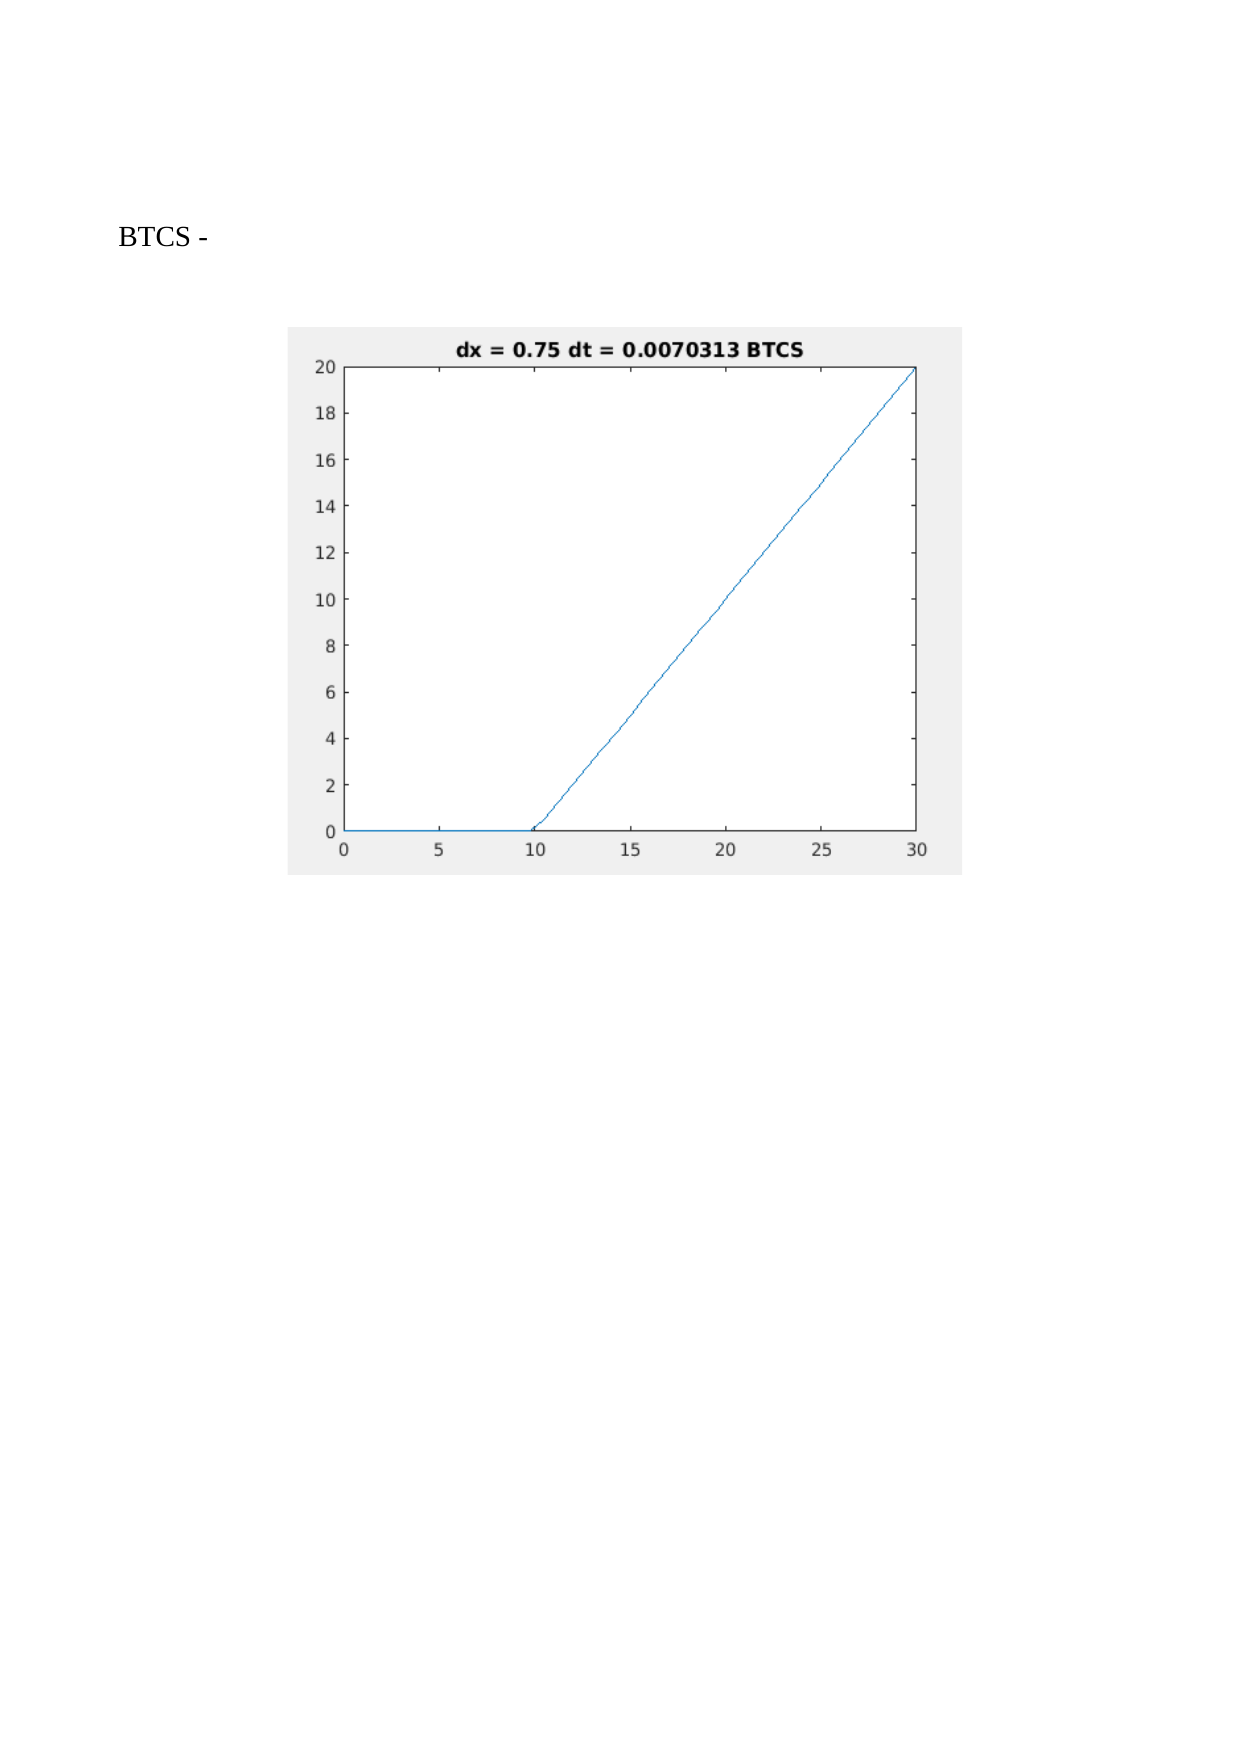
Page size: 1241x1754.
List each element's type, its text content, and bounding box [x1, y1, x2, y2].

text BTCS - [118, 219, 1122, 252]
picture [287, 327, 963, 875]
